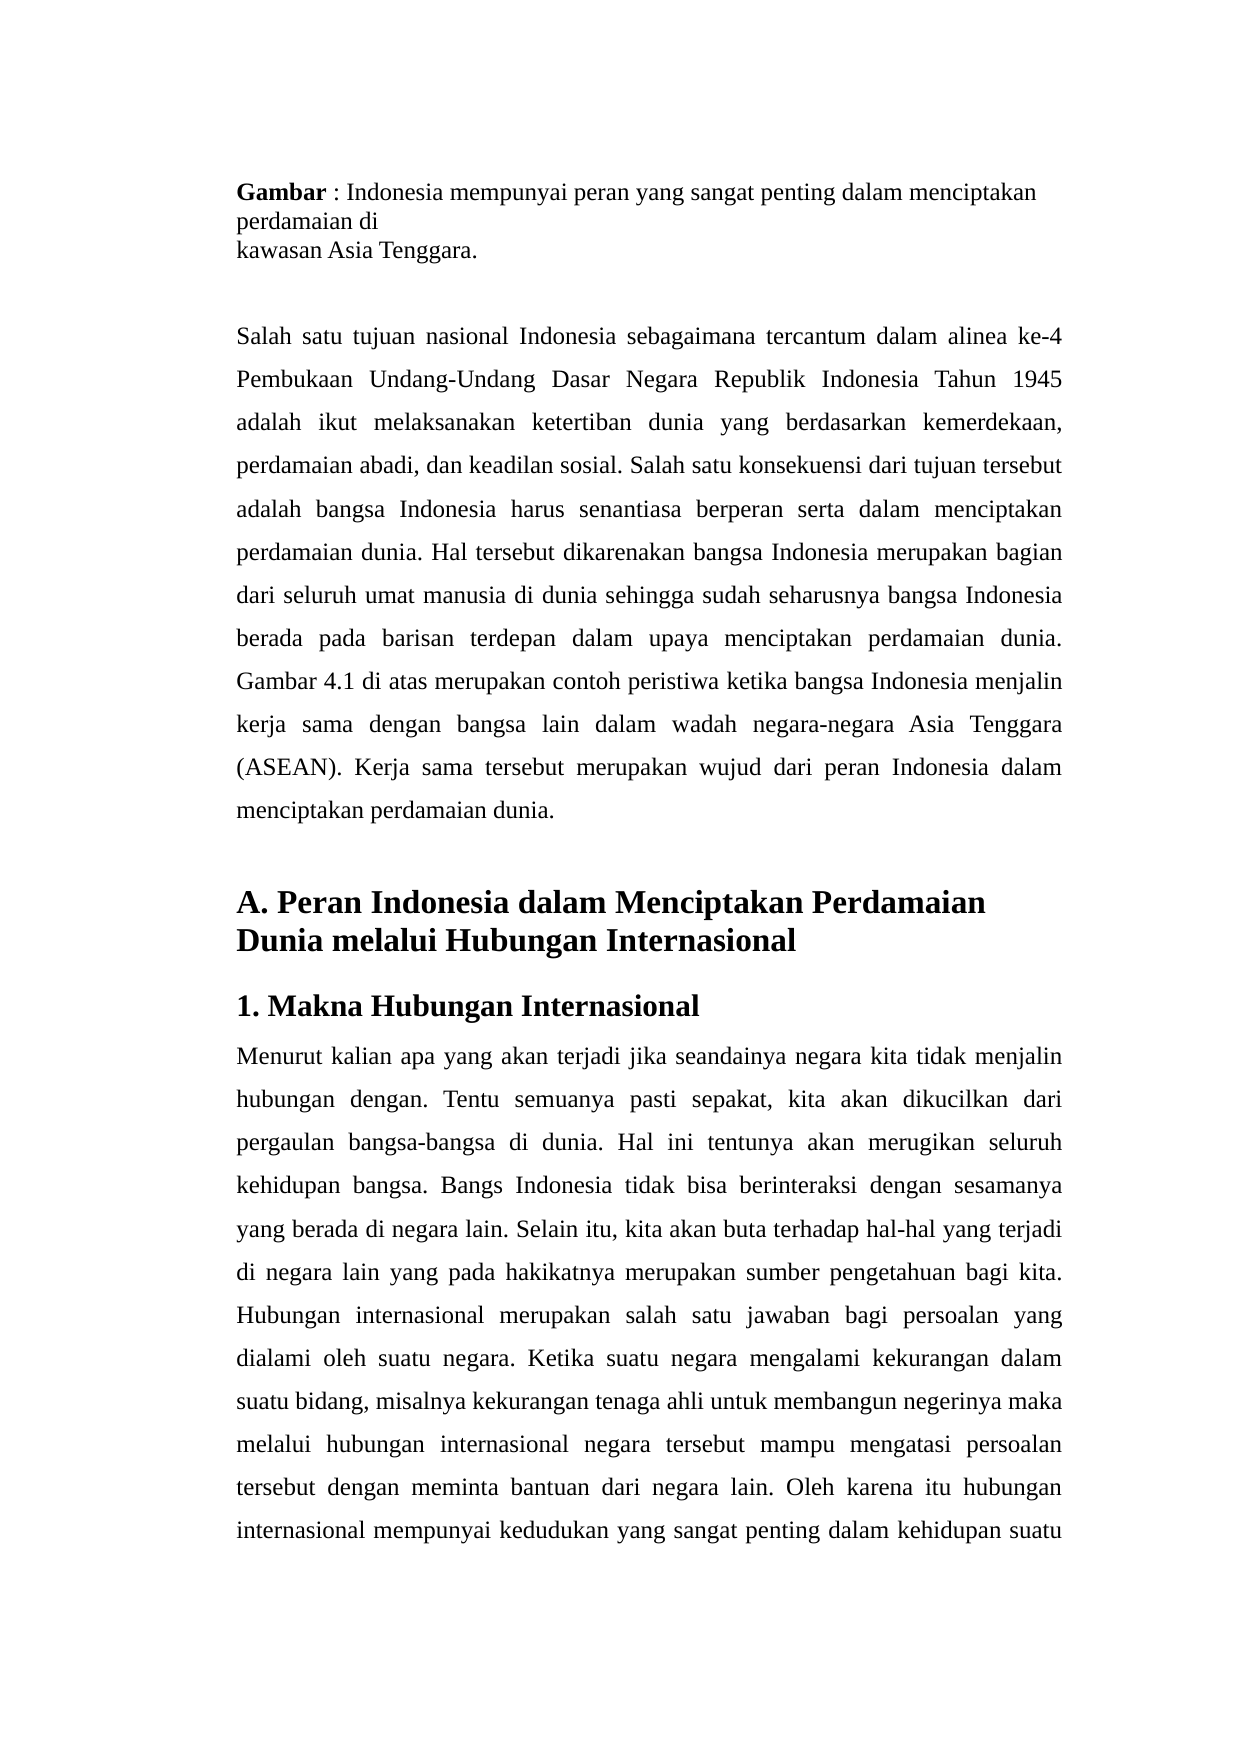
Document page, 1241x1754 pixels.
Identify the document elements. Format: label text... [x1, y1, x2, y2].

text Salah satu tujuan nasional Indonesia sebagaimana tercantum dalam alinea ke-4 Pembukaan Undang-Undang Dasar Negara Republik Indonesia Tahun 1945 adalah ikut melaksanakan ketertiban dunia yang berdasarkan kemerdekaan, perdamaian abadi, dan keadilan sosial. Salah satu konsekuensi dari tujuan tersebut adalah bangsa Indonesia harus senantiasa berperan serta dalam menciptakan perdamaian dunia. Hal tersebut dikarenakan bangsa Indonesia merupakan bagian dari seluruh umat manusia di dunia sehingga sudah seharusnya bangsa Indonesia berada pada barisan terdepan dalam upaya menciptakan perdamaian dunia. Gambar 4.1 di atas merupakan contoh peristiwa ketika bangsa Indonesia menjalin kerja sama dengan bangsa lain dalam wadah negara-negara Asia Tenggara (ASEAN). Kerja sama tersebut merupakan wujud dari peran Indonesia dalam menciptakan perdamaian dunia. [236, 321, 1063, 824]
text Gambar : Indonesia mempunyai peran yang sangat penting dalam menciptakan perdamaian di [236, 177, 1063, 235]
text 1. Makna Hubungan Internasional [236, 987, 1063, 1023]
text kawasan Asia Tenggara. [236, 235, 1063, 263]
text Menurut kalian apa yang akan terjadi jika seandainya negara kita tidak menjalin hubungan dengan. Tentu semuanya pasti sepakat, kita akan dikucilkan dari pergaulan bangsa-bangsa di dunia. Hal ini tentunya akan merugikan seluruh kehidupan bangsa. Bangs Indonesia tidak bisa berinteraksi dengan sesamanya yang berada di negara lain. Selain itu, kita akan buta terhadap hal-hal yang terjadi di negara lain yang pada hakikatnya merupakan sumber pengetahuan bagi kita. Hubungan internasional merupakan salah satu jawaban bagi persoalan yang dialami oleh suatu negara. Ketika suatu negara mengalami kekurangan dalam suatu bidang, misalnya kekurangan tenaga ahli untuk membangun negerinya maka melalui hubungan internasional negara tersebut mampu mengatasi persoalan tersebut dengan meminta bantuan dari negara lain. Oleh karena itu hubungan internasional mempunyai kedudukan yang sangat penting dalam kehidupan suatu [236, 1041, 1063, 1544]
text A. Peran Indonesia dalam Menciptakan Perdamaian Dunia melalui Hubungan Internasional [236, 882, 1063, 959]
